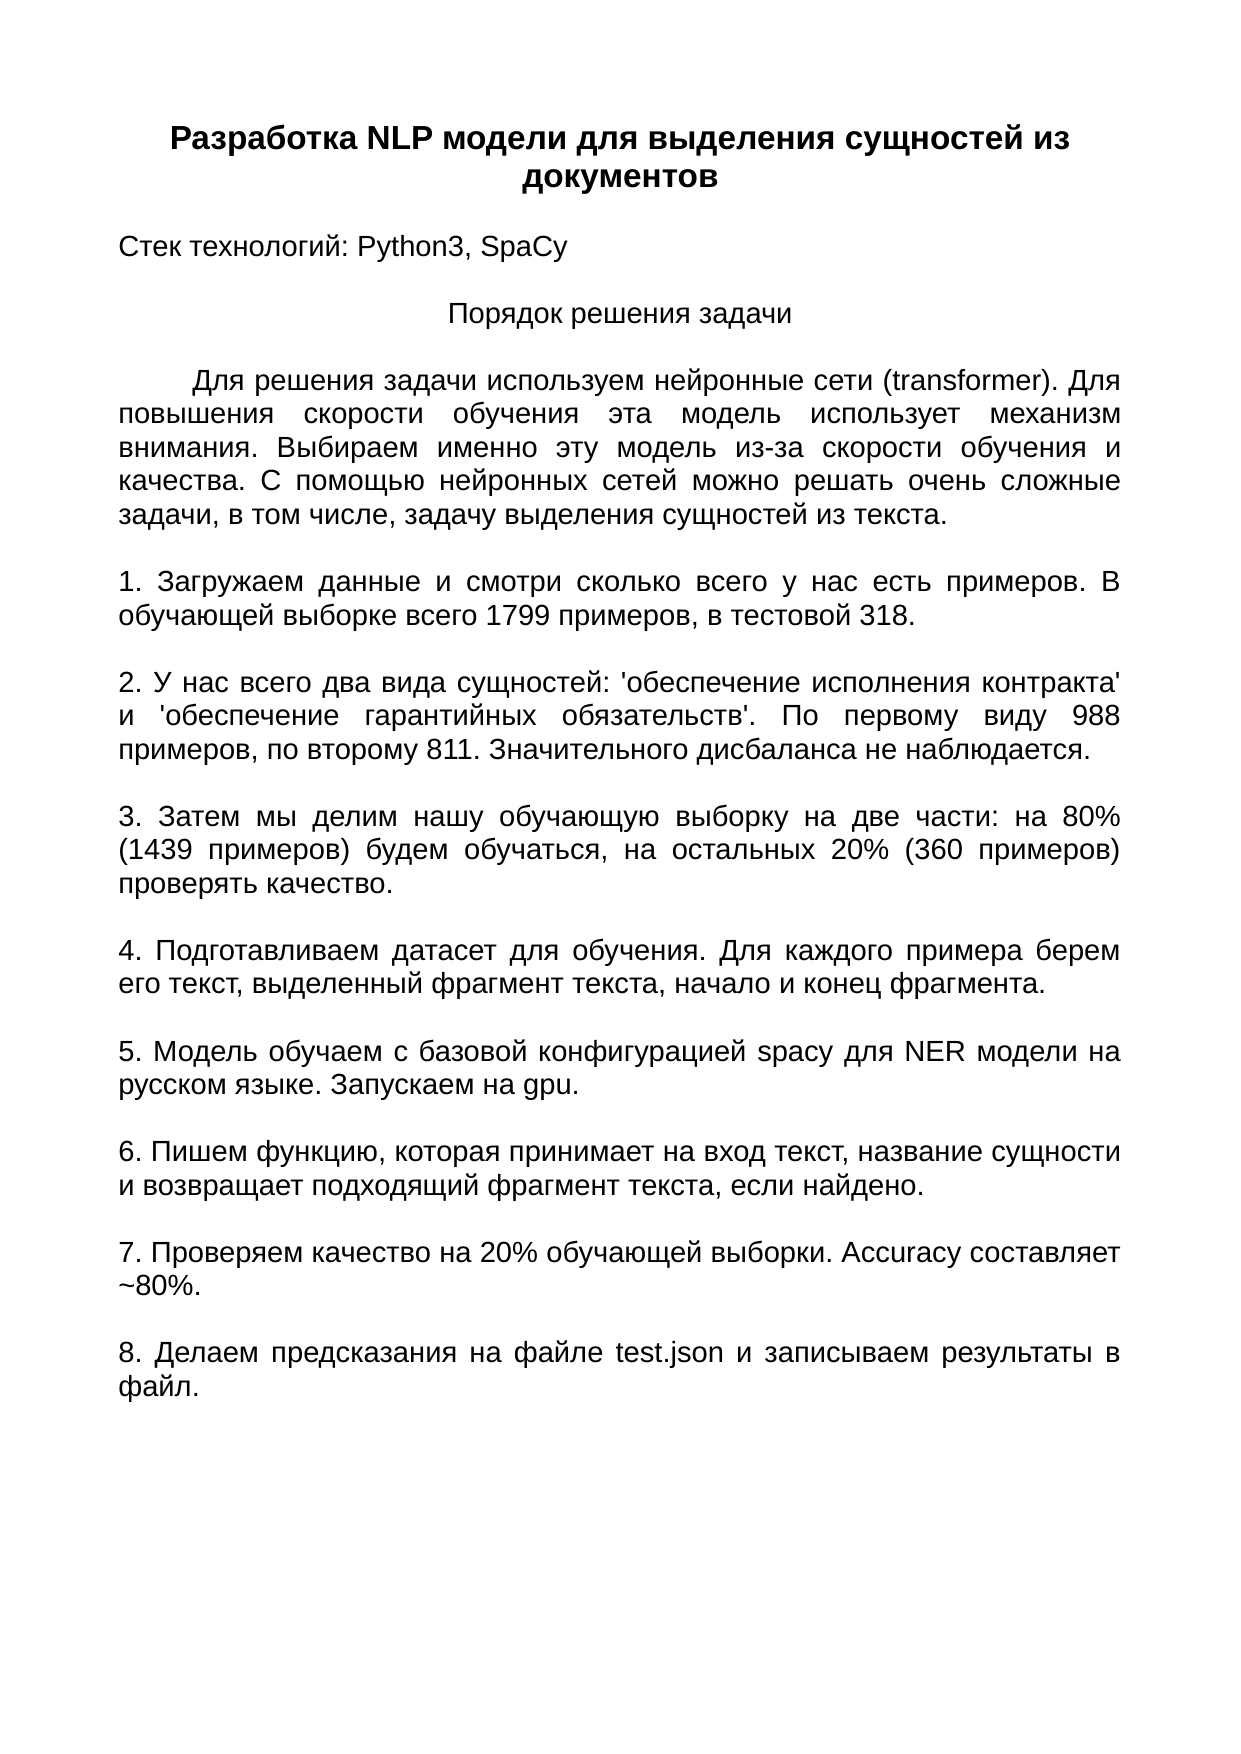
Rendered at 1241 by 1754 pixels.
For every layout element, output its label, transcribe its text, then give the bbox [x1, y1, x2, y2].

text Разработка NLP модели для выделения сущностей из документов [118, 118, 1122, 195]
text 3. Затем мы делим нашу обучающую выборку на две части: на 80% (1439 примеров) будем обучаться, на остальных 20% (360 примеров) проверять качество. [118, 799, 1122, 899]
text 5. Модель обучаем с базовой конфигурацией spacy для NER модели на русском языке. Запускаем на gpu. [118, 1033, 1122, 1101]
text 8. Делаем предсказания на файле test.json и записываем результаты в файл. [118, 1335, 1122, 1402]
text 7. Проверяем качество на 20% обучающей выборки. Accuracy составляет ~80%. [118, 1235, 1122, 1302]
text 2. У нас всего два вида сущностей: 'обеспечение исполнения контракта' и 'обеспечение гарантийных обязательств'. По первому виду 988 примеров, по второму 811. Значительного дисбаланса не наблюдается. [118, 664, 1122, 765]
text 4. Подготавливаем датасет для обучения. Для каждого примера берем его текст, выделенный фрагмент текста, начало и конец фрагмента. [118, 933, 1122, 1000]
text Стек технологий: Python3, SpaCy [118, 228, 1122, 262]
text Для решения задачи используем нейронные сети (transformer). Для повышения скорости обучения эта модель использует механизм внимания. Выбираем именно эту модель из-за скорости обучения и качества. С помощью нейронных сетей можно решать очень сложные задачи, в том числе, задачу выделения сущностей из текста. [118, 363, 1122, 530]
text 1. Загружаем данные и смотри сколько всего у нас есть примеров. В обучающей выборке всего 1799 примеров, в тестовой 318. [118, 564, 1122, 631]
text 6. Пишем функцию, которая принимает на вход текст, название сущности и возвращает подходящий фрагмент текста, если найдено. [118, 1134, 1122, 1201]
text Порядок решения задачи [118, 296, 1122, 329]
